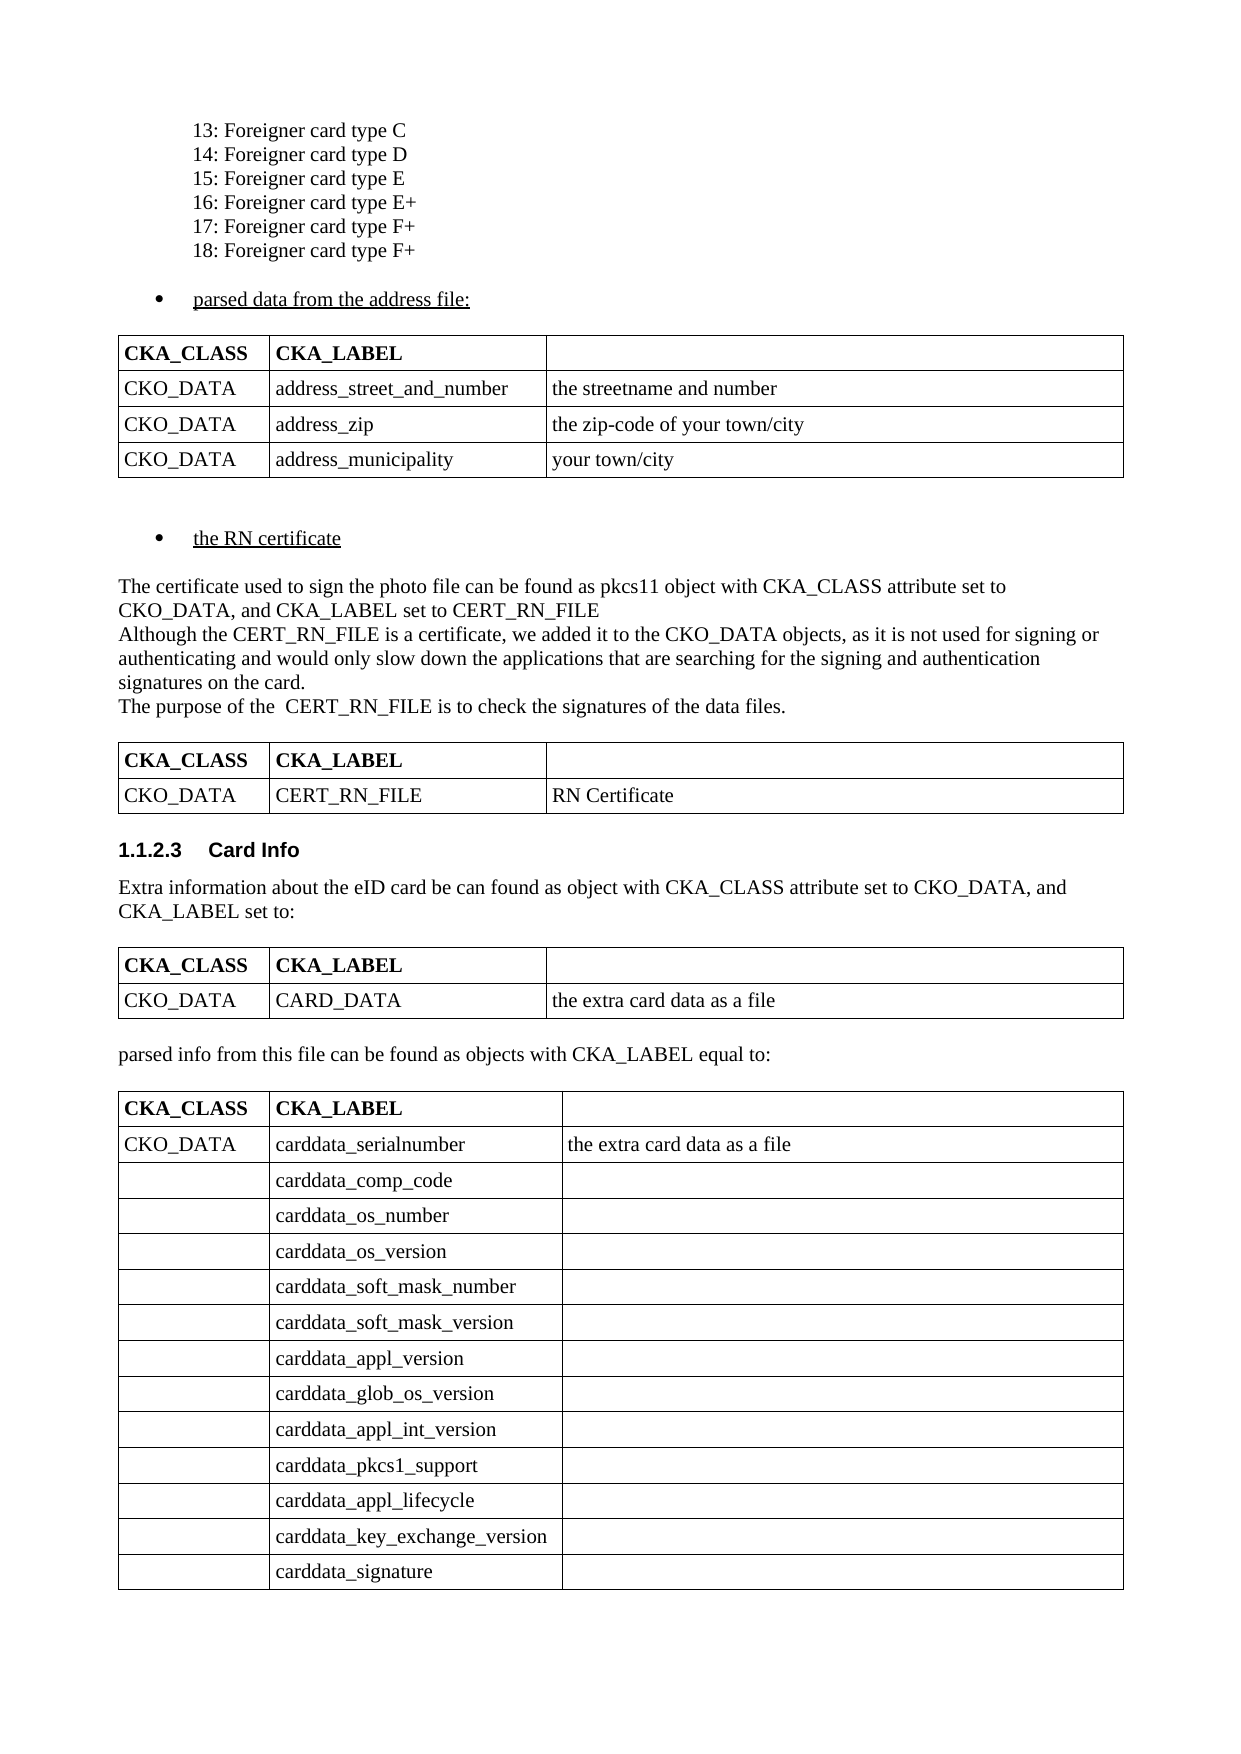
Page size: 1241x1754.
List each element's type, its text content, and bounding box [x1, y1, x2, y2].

text 15: Foreigner card type E [118, 166, 1122, 190]
text Although the CERT_RN_FILE is a certificate, we added it to the CKO_DATA objects, as it is not used for signing or authenticating and would only slow down the applications that are searching for the signing and authentication signatures on the card. [118, 622, 1122, 694]
text 18: Foreigner card type F+ [118, 238, 1122, 262]
table_cell carddata_signature [270, 1555, 562, 1589]
table_cell [563, 1519, 1123, 1554]
text The certificate used to sign the photo file can be found as pkcs11 object with CKA_CLASS attribute set to CKO_DATA, and CKA_LABEL set to CERT_RN_FILE [118, 573, 1122, 622]
table_header CKA_LABEL [270, 743, 546, 778]
text parsed info from this file can be found as objects with CKA_LABEL equal to: [118, 1042, 1122, 1066]
table_cell [563, 1448, 1123, 1482]
table_cell CARD_DATA [270, 984, 546, 1018]
table_cell [119, 1448, 269, 1482]
table_cell [119, 1270, 269, 1304]
table_cell carddata_pkcs1_support [270, 1448, 562, 1482]
table_cell carddata_appl_version [270, 1341, 562, 1376]
table_cell [119, 1519, 269, 1554]
table_cell [119, 1412, 269, 1447]
table_cell carddata_comp_code [270, 1163, 562, 1197]
subtitle Card Info [118, 838, 1122, 862]
table_header CKA_LABEL [270, 948, 546, 983]
table_cell address_zip [270, 407, 546, 442]
table_cell carddata_os_number [270, 1199, 562, 1233]
table_cell RN Certificate [547, 779, 1123, 813]
table_cell [119, 1199, 269, 1233]
table_cell [563, 1234, 1123, 1269]
table_header CKA_LABEL [270, 1092, 562, 1126]
table_cell [563, 1377, 1123, 1411]
table_cell [563, 1412, 1123, 1447]
table_header [547, 336, 1123, 370]
table_cell CERT_RN_FILE [270, 779, 546, 813]
list the RN certificate [156, 525, 1122, 549]
list parsed data from the address file: [156, 287, 1122, 311]
table_cell address_municipality [270, 443, 546, 477]
table_header CKA_CLASS [119, 1092, 269, 1126]
text 16: Foreigner card type E+ [118, 190, 1122, 214]
table_cell [119, 1341, 269, 1376]
table_cell [119, 1484, 269, 1518]
table_header [563, 1092, 1123, 1126]
table_cell [563, 1484, 1123, 1518]
table_cell carddata_os_version [270, 1234, 562, 1269]
table_cell CKO_DATA [119, 371, 269, 406]
table_cell CKO_DATA [119, 779, 269, 813]
table_cell carddata_soft_mask_number [270, 1270, 562, 1304]
text 14: Foreigner card type D [118, 142, 1122, 166]
table_cell carddata_appl_lifecycle [270, 1484, 562, 1518]
table_header CKA_CLASS [119, 336, 269, 370]
table_cell carddata_serialnumber [270, 1127, 562, 1162]
table_cell [119, 1163, 269, 1197]
table_cell the extra card data as a file [547, 984, 1123, 1018]
table_header [547, 743, 1123, 778]
table_cell CKO_DATA [119, 1127, 269, 1162]
table_cell carddata_glob_os_version [270, 1377, 562, 1411]
table_cell [119, 1305, 269, 1340]
table_cell the streetname and number [547, 371, 1123, 406]
table_header CKA_CLASS [119, 948, 269, 983]
table_cell [563, 1270, 1123, 1304]
table_cell the zip-code of your town/city [547, 407, 1123, 442]
table_cell address_street_and_number [270, 371, 546, 406]
table_cell CKO_DATA [119, 407, 269, 442]
text 13: Foreigner card type C [118, 118, 1122, 142]
table_cell [563, 1163, 1123, 1197]
table_cell carddata_soft_mask_version [270, 1305, 562, 1340]
table_cell [563, 1199, 1123, 1233]
table_cell [119, 1555, 269, 1589]
table_header CKA_LABEL [270, 336, 546, 370]
table_cell your town/city [547, 443, 1123, 477]
table_cell [563, 1341, 1123, 1376]
table_cell carddata_key_exchange_version [270, 1519, 562, 1554]
table_header [547, 948, 1123, 983]
table_header CKA_CLASS [119, 743, 269, 778]
text Extra information about the eID card be can found as object with CKA_CLASS attribute set to CKO_DATA, and CKA_LABEL set to: [118, 875, 1122, 923]
table_cell [119, 1234, 269, 1269]
table_cell [563, 1305, 1123, 1340]
text The purpose of the CERT_RN_FILE is to check the signatures of the data files. [118, 694, 1122, 718]
table_cell the extra card data as a file [563, 1127, 1123, 1162]
text 17: Foreigner card type F+ [118, 214, 1122, 238]
table_cell CKO_DATA [119, 984, 269, 1018]
table_cell [563, 1555, 1123, 1589]
table_cell carddata_appl_int_version [270, 1412, 562, 1447]
table_cell CKO_DATA [119, 443, 269, 477]
table_cell [119, 1377, 269, 1411]
